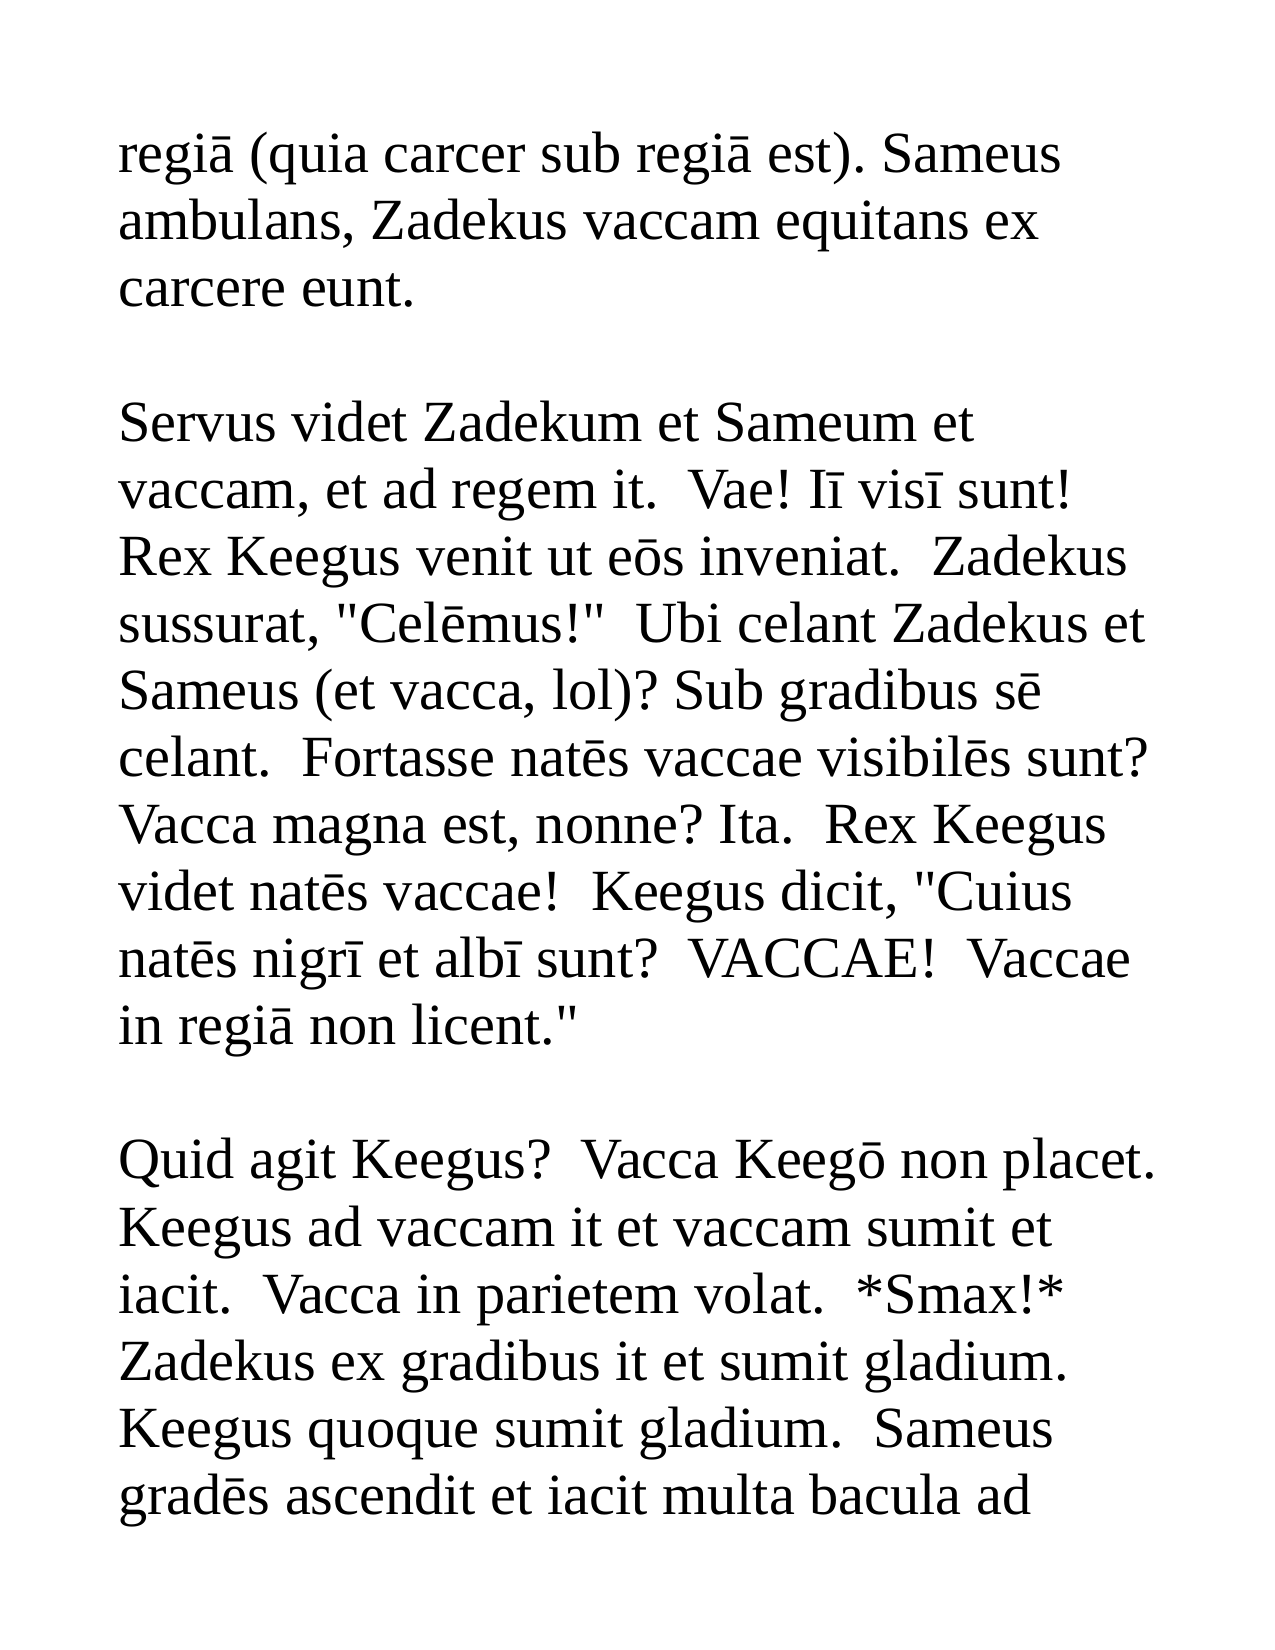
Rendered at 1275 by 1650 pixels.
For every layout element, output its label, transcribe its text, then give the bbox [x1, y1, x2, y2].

text Quid agit Keegus? Vacca Keegō non placet. Keegus ad vaccam it et vaccam sumit et iacit. Vacca in parietem volat. *Smax!* Zadekus ex gradibus it et sumit gladium. Keegus quoque sumit gladium. Sameus gradēs ascendit et iacit multa bacula ad [118, 1124, 1157, 1527]
text Servus videt Zadekum et Sameum et vaccam, et ad regem it. Vae! Iī visī sunt! Rex Keegus venit ut eōs inveniat. Zadekus sussurat, "Celēmus!" Ubi celant Zadekus et Sameus (et vacca, lol)? Sub gradibus sē celant. Fortasse natēs vaccae visibilēs sunt? Vacca magna est, nonne? Ita. Rex Keegus videt natēs vaccae! Keegus dicit, "Cuius natēs nigrī et albī sunt? VACCAE! Vaccae in regiā non licent." [118, 386, 1157, 1057]
text regiā (quia carcer sub regiā est). Sameus ambulans, Zadekus vaccam equitans ex carcere eunt. [118, 118, 1157, 319]
